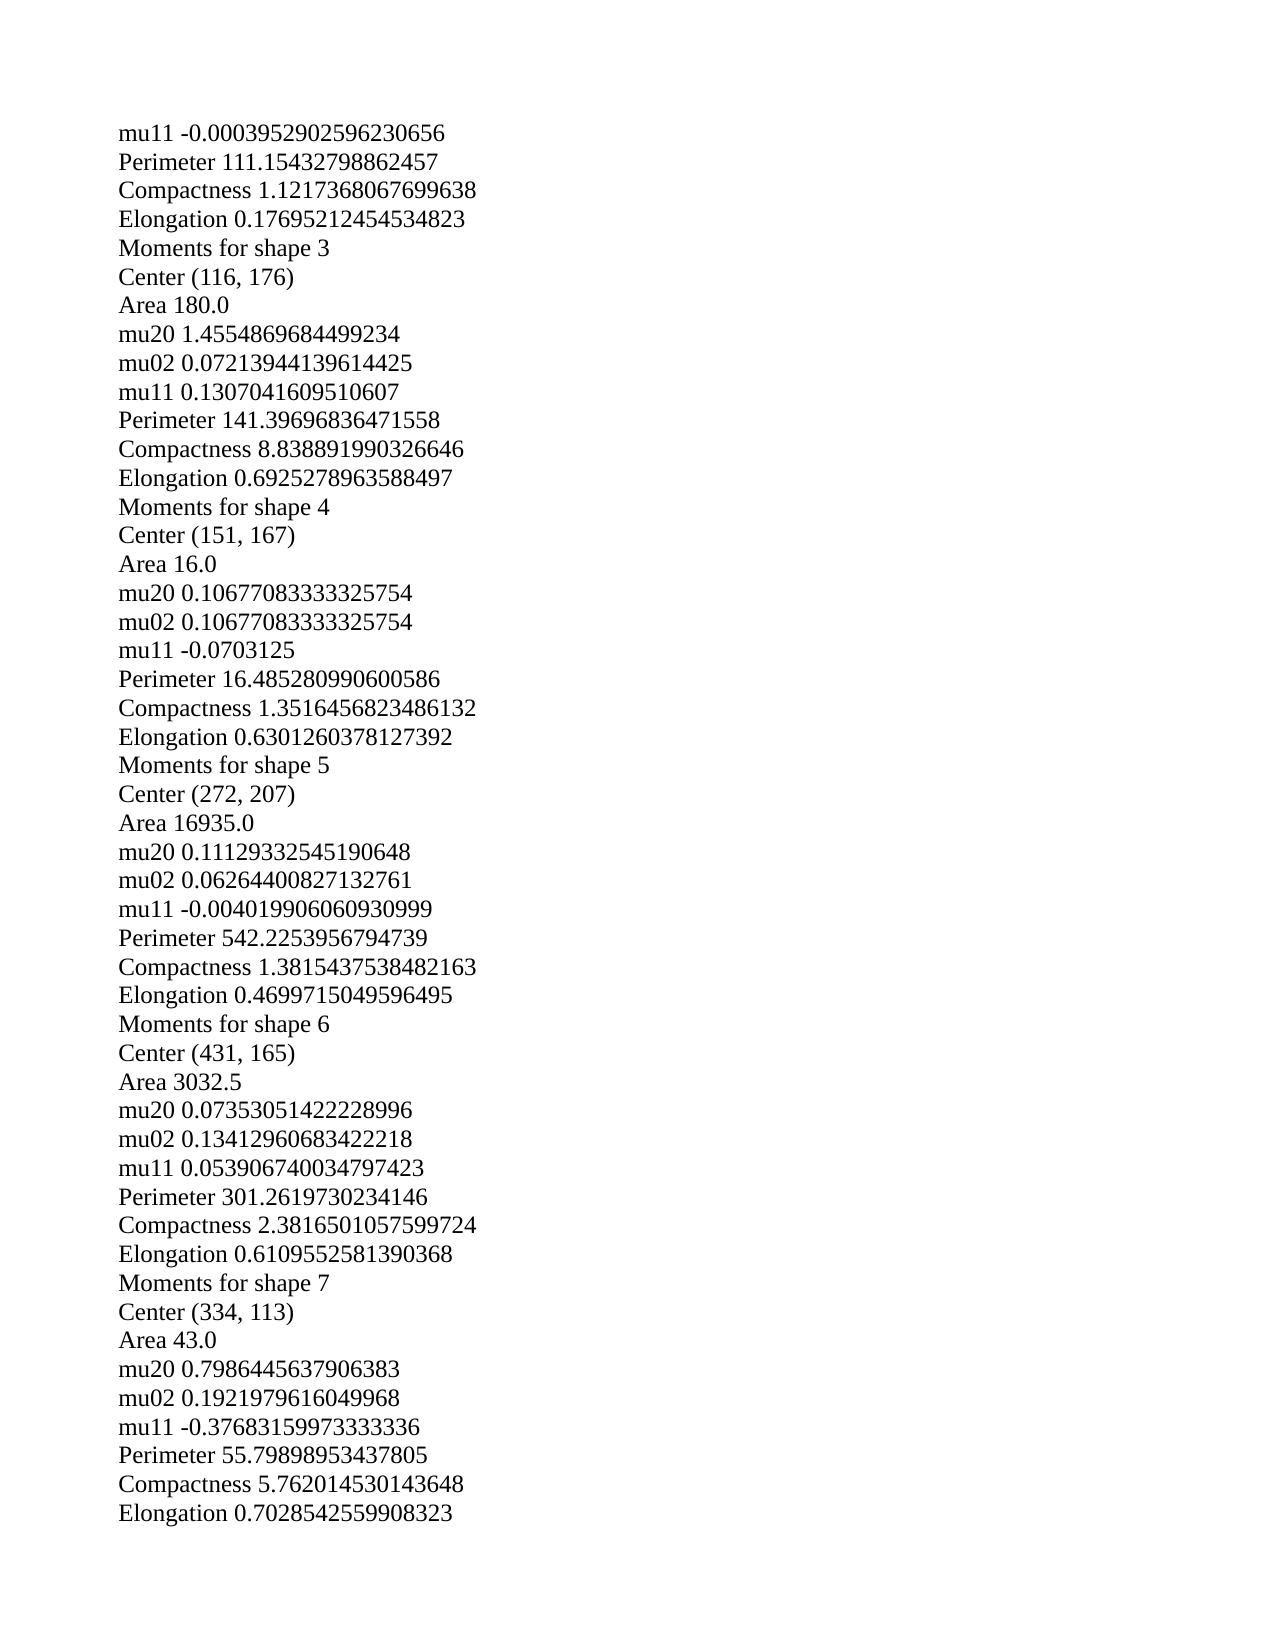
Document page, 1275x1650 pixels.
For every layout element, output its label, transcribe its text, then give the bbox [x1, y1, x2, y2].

text mu02 0.06264400827132761 [118, 866, 1157, 894]
text mu11 -0.004019906060930999 [118, 894, 1157, 923]
text mu11 -0.37683159973333336 [118, 1412, 1157, 1441]
text Moments for shape 7 [118, 1268, 1157, 1297]
text Elongation 0.6925278963588497 [118, 463, 1157, 492]
text Compactness 8.838891990326646 [118, 434, 1157, 463]
text mu20 0.11129332545190648 [118, 837, 1157, 866]
text mu02 0.1921979616049968 [118, 1383, 1157, 1412]
text Area 180.0 [118, 291, 1157, 319]
text Compactness 5.762014530143648 [118, 1469, 1157, 1498]
text Center (151, 167) [118, 521, 1157, 549]
text Elongation 0.6301260378127392 [118, 722, 1157, 751]
text Elongation 0.17695212454534823 [118, 204, 1157, 233]
text mu11 -0.0003952902596230656 [118, 118, 1157, 147]
text Area 43.0 [118, 1326, 1157, 1354]
text Perimeter 55.79898953437805 [118, 1441, 1157, 1469]
text mu20 0.07353051422228996 [118, 1096, 1157, 1124]
text Compactness 1.1217368067699638 [118, 176, 1157, 204]
text mu02 0.13412960683422218 [118, 1124, 1157, 1153]
text Area 3032.5 [118, 1067, 1157, 1096]
text Elongation 0.4699715049596495 [118, 981, 1157, 1009]
text Area 16935.0 [118, 808, 1157, 837]
text Center (116, 176) [118, 262, 1157, 291]
text Moments for shape 5 [118, 751, 1157, 779]
text mu02 0.10677083333325754 [118, 607, 1157, 636]
text Moments for shape 6 [118, 1009, 1157, 1038]
text mu11 0.1307041609510607 [118, 377, 1157, 406]
text Moments for shape 4 [118, 492, 1157, 521]
text Compactness 2.3816501057599724 [118, 1211, 1157, 1239]
text Moments for shape 3 [118, 233, 1157, 262]
text Center (431, 165) [118, 1038, 1157, 1067]
text Perimeter 111.15432798862457 [118, 147, 1157, 176]
text Compactness 1.3516456823486132 [118, 693, 1157, 722]
text Compactness 1.3815437538482163 [118, 952, 1157, 981]
text Perimeter 301.2619730234146 [118, 1182, 1157, 1211]
text mu20 0.7986445637906383 [118, 1354, 1157, 1383]
text Center (334, 113) [118, 1297, 1157, 1326]
text Elongation 0.6109552581390368 [118, 1239, 1157, 1268]
text Perimeter 16.485280990600586 [118, 664, 1157, 693]
text mu02 0.07213944139614425 [118, 348, 1157, 377]
text mu20 1.4554869684499234 [118, 319, 1157, 348]
text Center (272, 207) [118, 779, 1157, 808]
text Perimeter 141.39696836471558 [118, 406, 1157, 434]
text mu20 0.10677083333325754 [118, 578, 1157, 607]
text mu11 0.053906740034797423 [118, 1153, 1157, 1182]
text Area 16.0 [118, 549, 1157, 578]
text Perimeter 542.2253956794739 [118, 923, 1157, 952]
text mu11 -0.0703125 [118, 636, 1157, 664]
text Elongation 0.7028542559908323 [118, 1498, 1157, 1527]
